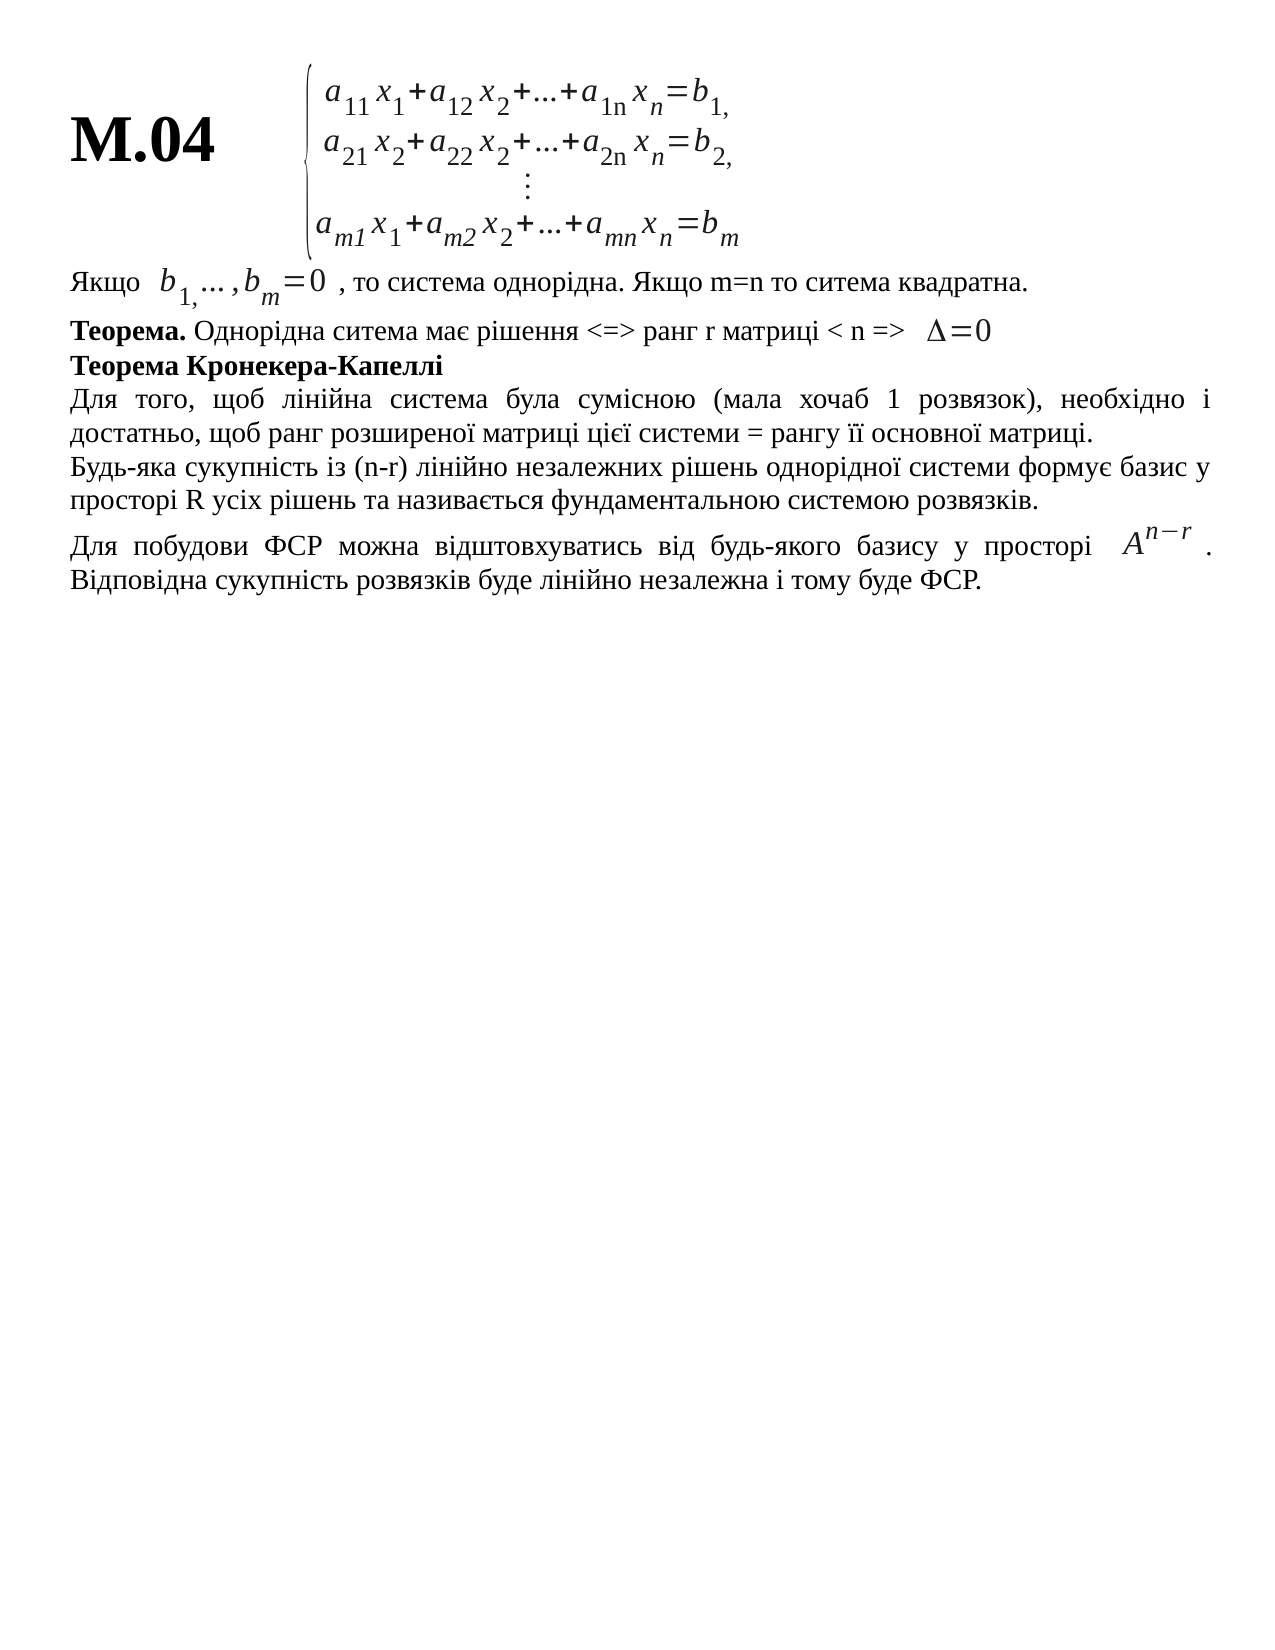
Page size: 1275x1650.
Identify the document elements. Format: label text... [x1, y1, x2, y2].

text Для побудови ФСР можна відштовхуватись від будь-якого базису у просторі . Відповідна сукупність розвязків буде лінійно незалежна і тому буде ФСР. [70, 516, 1212, 596]
text Теорема Кронекера-Капеллі [70, 348, 1212, 382]
text Теорема. Однорідна ситема має рішення <=> ранг r матриці < n => [70, 311, 1212, 348]
text Якщо , то система однорідна. Якщо m=n то ситема квадратна. [70, 262, 1212, 311]
text M.04 [70, 62, 1212, 262]
text Для того, щоб лінійна система була сумісною (мала хочаб 1 розвязок), необхідно і достатньо, щоб ранг розширеної матриці цієї системи = рангу її основної матриці. [70, 382, 1212, 449]
text Будь-яка сукупність із (n-r) лінійно незалежних рішень однорідної системи формує базис у просторі R усіх рішень та називається фундаментальною системою розвязків. [70, 449, 1212, 516]
